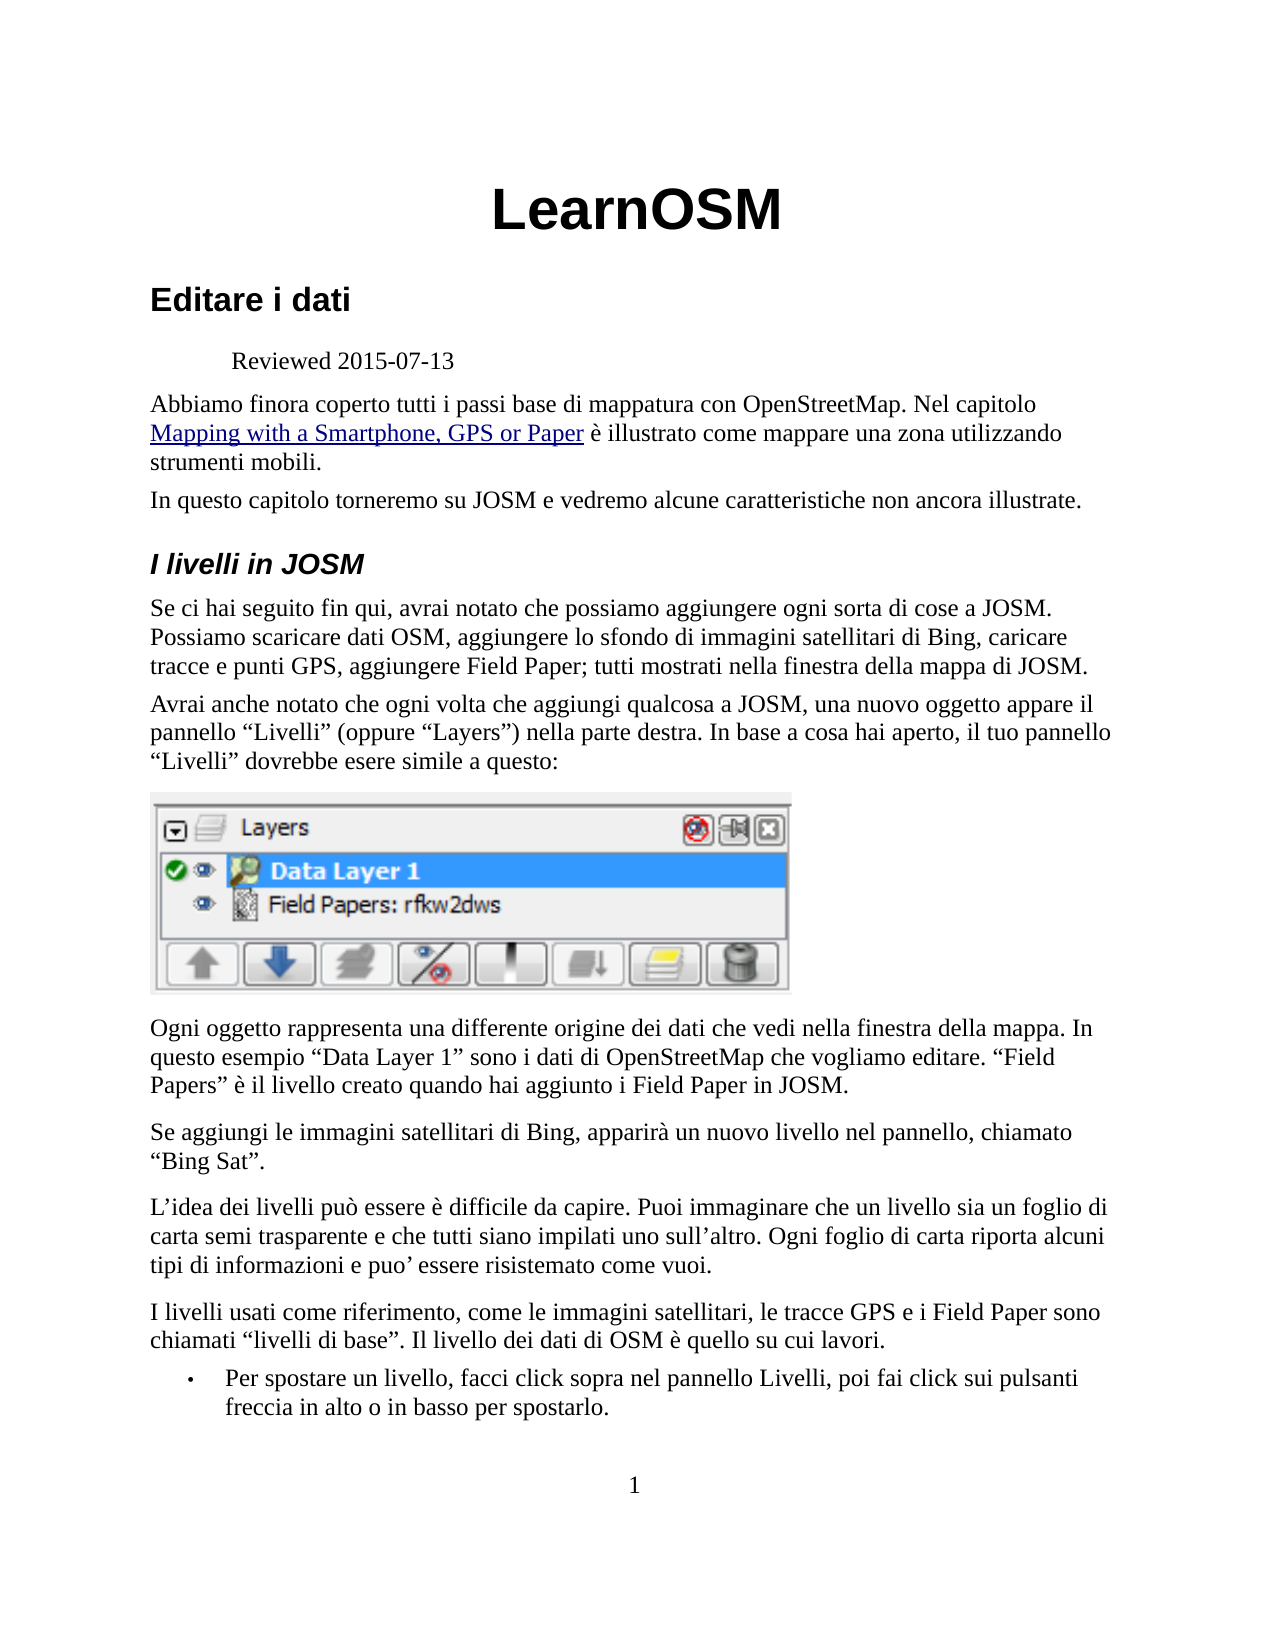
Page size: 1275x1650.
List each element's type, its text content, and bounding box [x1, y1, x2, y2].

text Abbiamo finora coperto tutti i passi base di mappatura con OpenStreetMap. Nel capitolo Mapping with a Smartphone, GPS or Paper è illustrato come mappare una zona utilizzando strumenti mobili. [150, 389, 1125, 476]
text I livelli usati come riferimento, come le immagini satellitari, le tracce GPS e i Field Paper sono chiamati “livelli di base”. Il livello dei dati di OSM è quello su cui lavori. [150, 1297, 1125, 1354]
subtitle Editare i dati [150, 279, 1125, 318]
text Se ci hai seguito fin qui, avrai notato che possiamo aggiungere ogni sorta di cose a JOSM. Possiamo scaricare dati OSM, aggiungere lo sfondo di immagini satellitari di Bing, caricare tracce e punti GPS, aggiungere Field Paper; tutti mostrati nella finestra della mappa di JOSM. [150, 593, 1125, 680]
text Reviewed 2015-07-13 [225, 346, 1125, 374]
text Ogni oggetto rappresenta una differente origine dei dati che vedi nella finestra della mappa. In questo esempio “Data Layer 1” sono i dati di OpenStreetMap che vogliamo editare. “Field Papers” è il livello creato quando hai aggiunto i Field Paper in JOSM. [150, 1013, 1125, 1099]
text In questo capitolo torneremo su JOSM e vedremo alcune caratteristiche non ancora illustrate. [150, 485, 1125, 513]
text L’idea dei livelli può essere è difficile da capire. Puoi immaginare che un livello sia un foglio di carta semi trasparente e che tutti siano impilati uno sull’altro. Ogni foglio di carta riporta alcuni tipi di informazioni e puo’ essere risistemato come vuoi. [150, 1192, 1125, 1279]
subtitle I livelli in JOSM [150, 547, 1125, 581]
text Se aggiungi le immagini satellitari di Bing, apparirà un nuovo livello nel pannello, chiamato “Bing Sat”. [150, 1117, 1125, 1174]
picture [150, 792, 792, 995]
text Avrai anche notato che ogni volta che aggiungi qualcosa a JOSM, una nuovo oggetto appare il pannello “Livelli” (oppure “Layers”) nella parte destra. In base a cosa hai aperto, il tuo pannello “Livelli” dovrebbe esere simile a questo: [150, 689, 1125, 775]
title LearnOSM [150, 175, 1125, 242]
list Per spostare un livello, facci click sopra nel pannello Livelli, poi fai click sui pulsanti freccia in alto o in basso per spostarlo. [187, 1363, 1125, 1421]
